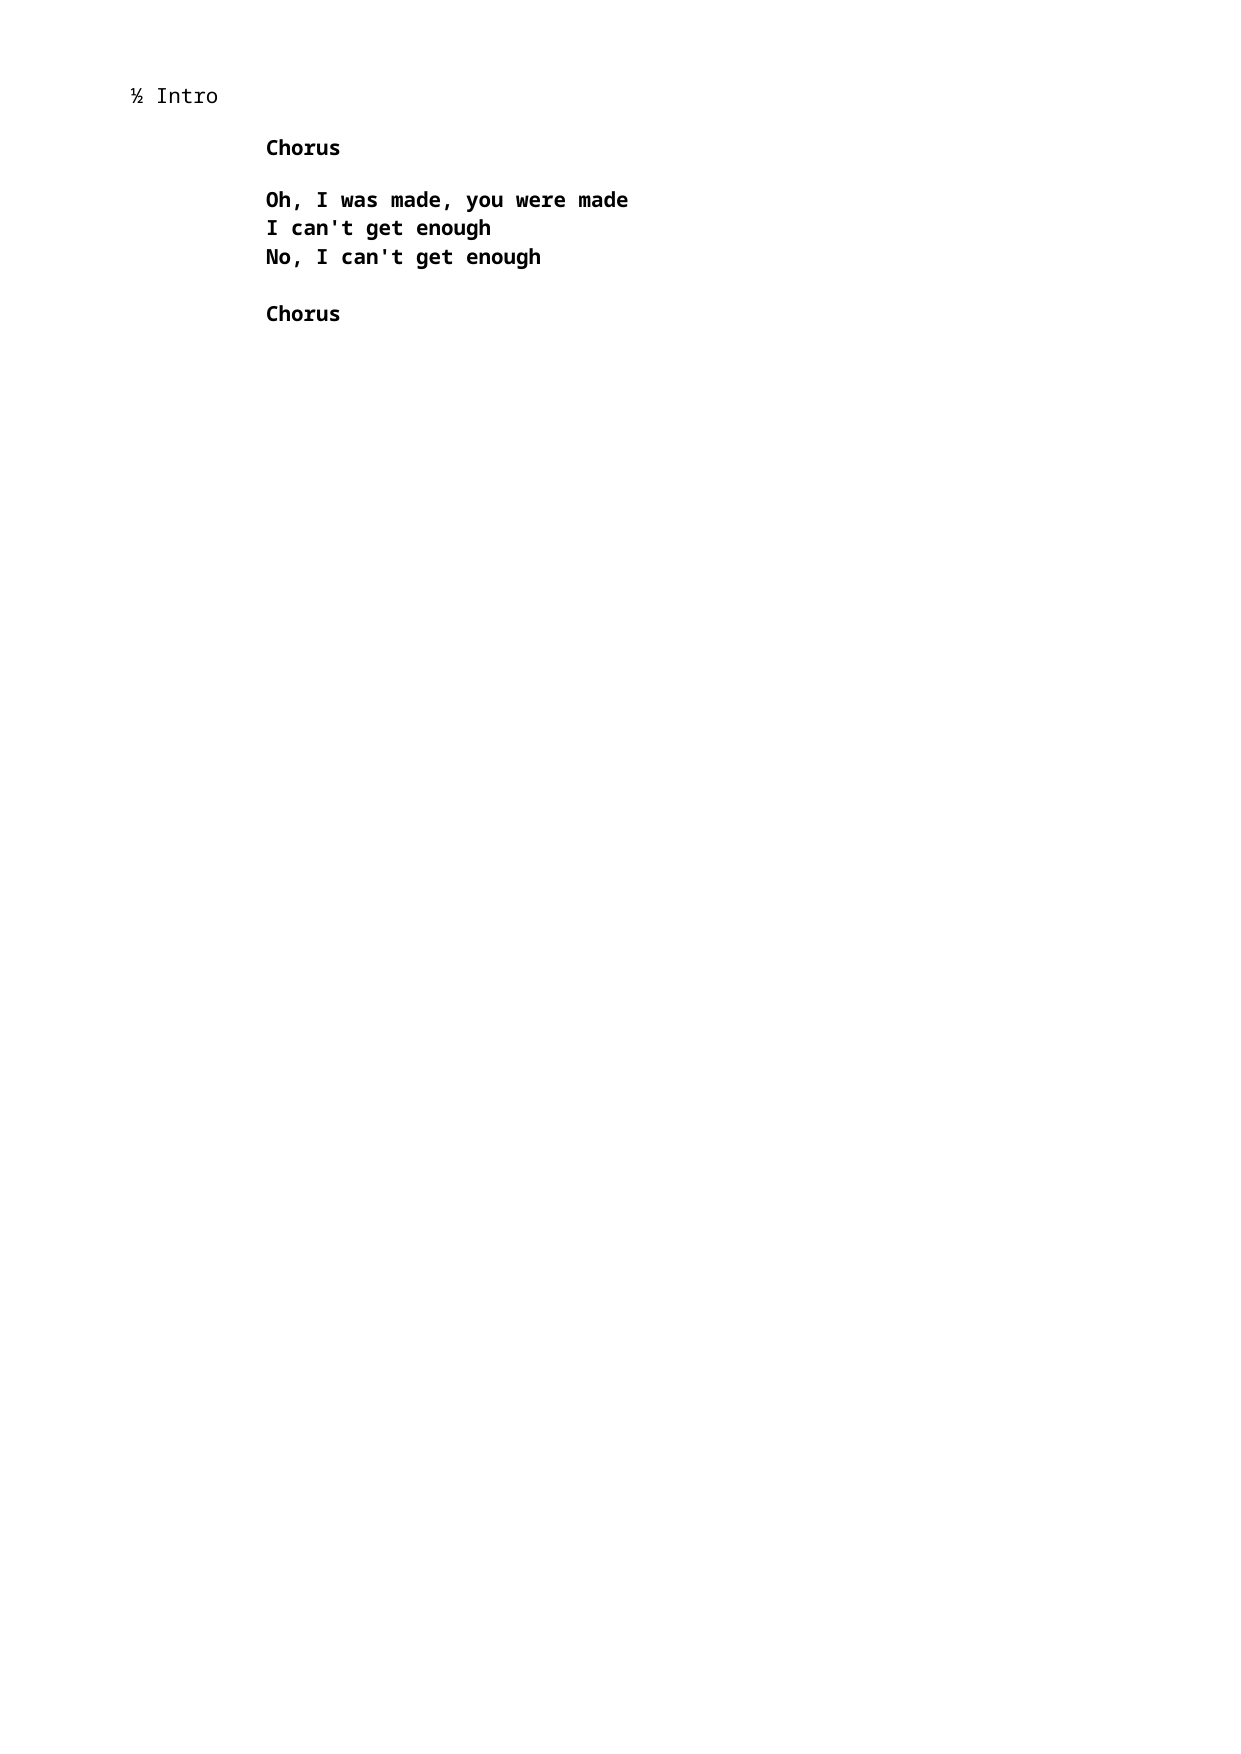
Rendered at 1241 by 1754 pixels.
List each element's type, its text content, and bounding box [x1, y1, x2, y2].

text Chorus [266, 299, 1122, 327]
text ½ Intro [118, 81, 1122, 109]
text No, I can't get enough [266, 242, 1122, 270]
text I can't get enough [266, 213, 1122, 242]
text Oh, I was made, you were made [266, 185, 1122, 213]
text Chorus [266, 133, 1122, 161]
